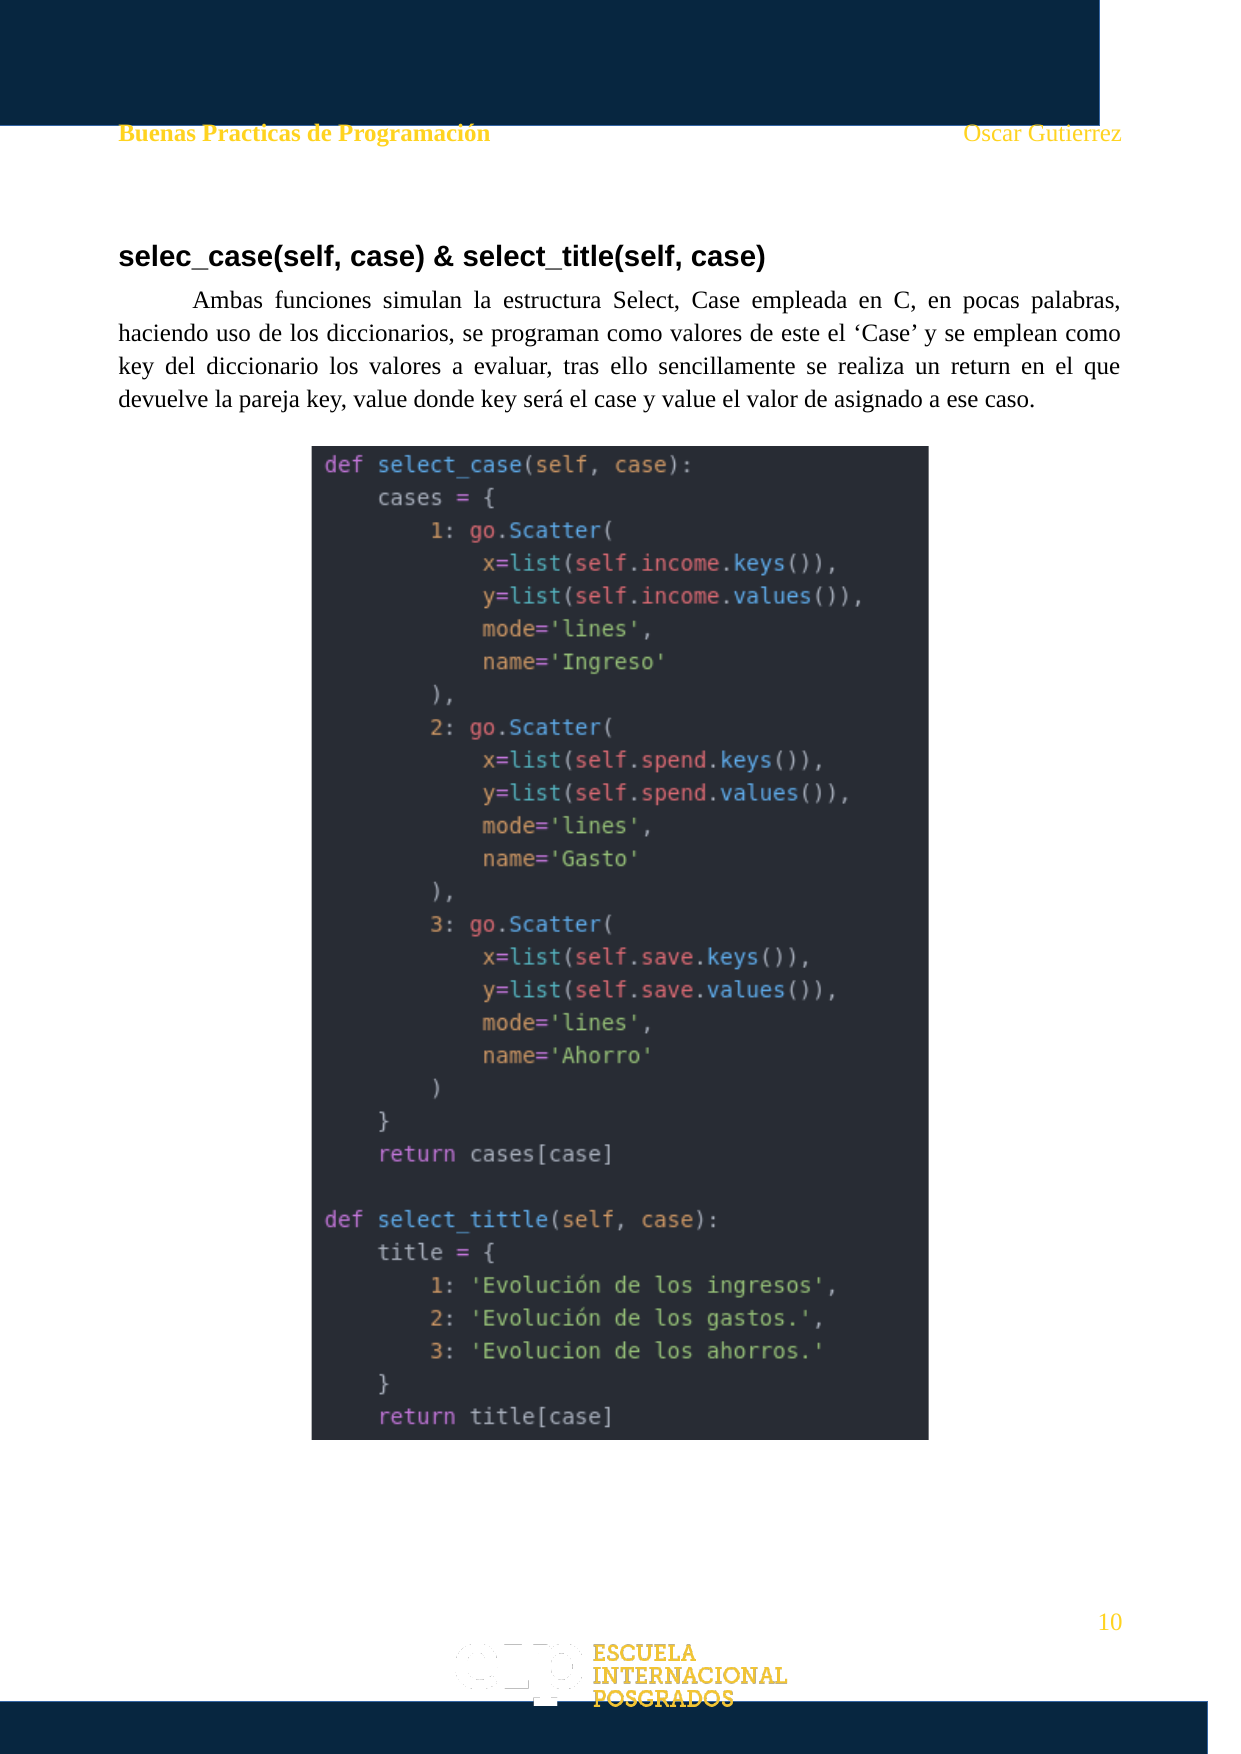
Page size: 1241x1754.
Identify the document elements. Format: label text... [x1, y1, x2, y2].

subtitle selec_case(self, case) & select_title(self, case) [118, 238, 1122, 272]
picture [452, 1614, 788, 1712]
picture [311, 446, 929, 1440]
text Ambas funciones simulan la estructura Select, Case empleada en C, en pocas palabras, haciendo uso de los diccionarios, se programan como valores de este el ‘Case’ y se emplean como key del diccionario los valores a evaluar, tras ello sencillamente se realiza un return en el que devuelve la pareja key, value donde key será el case y value el valor de asignado a ese caso. [118, 285, 1122, 413]
